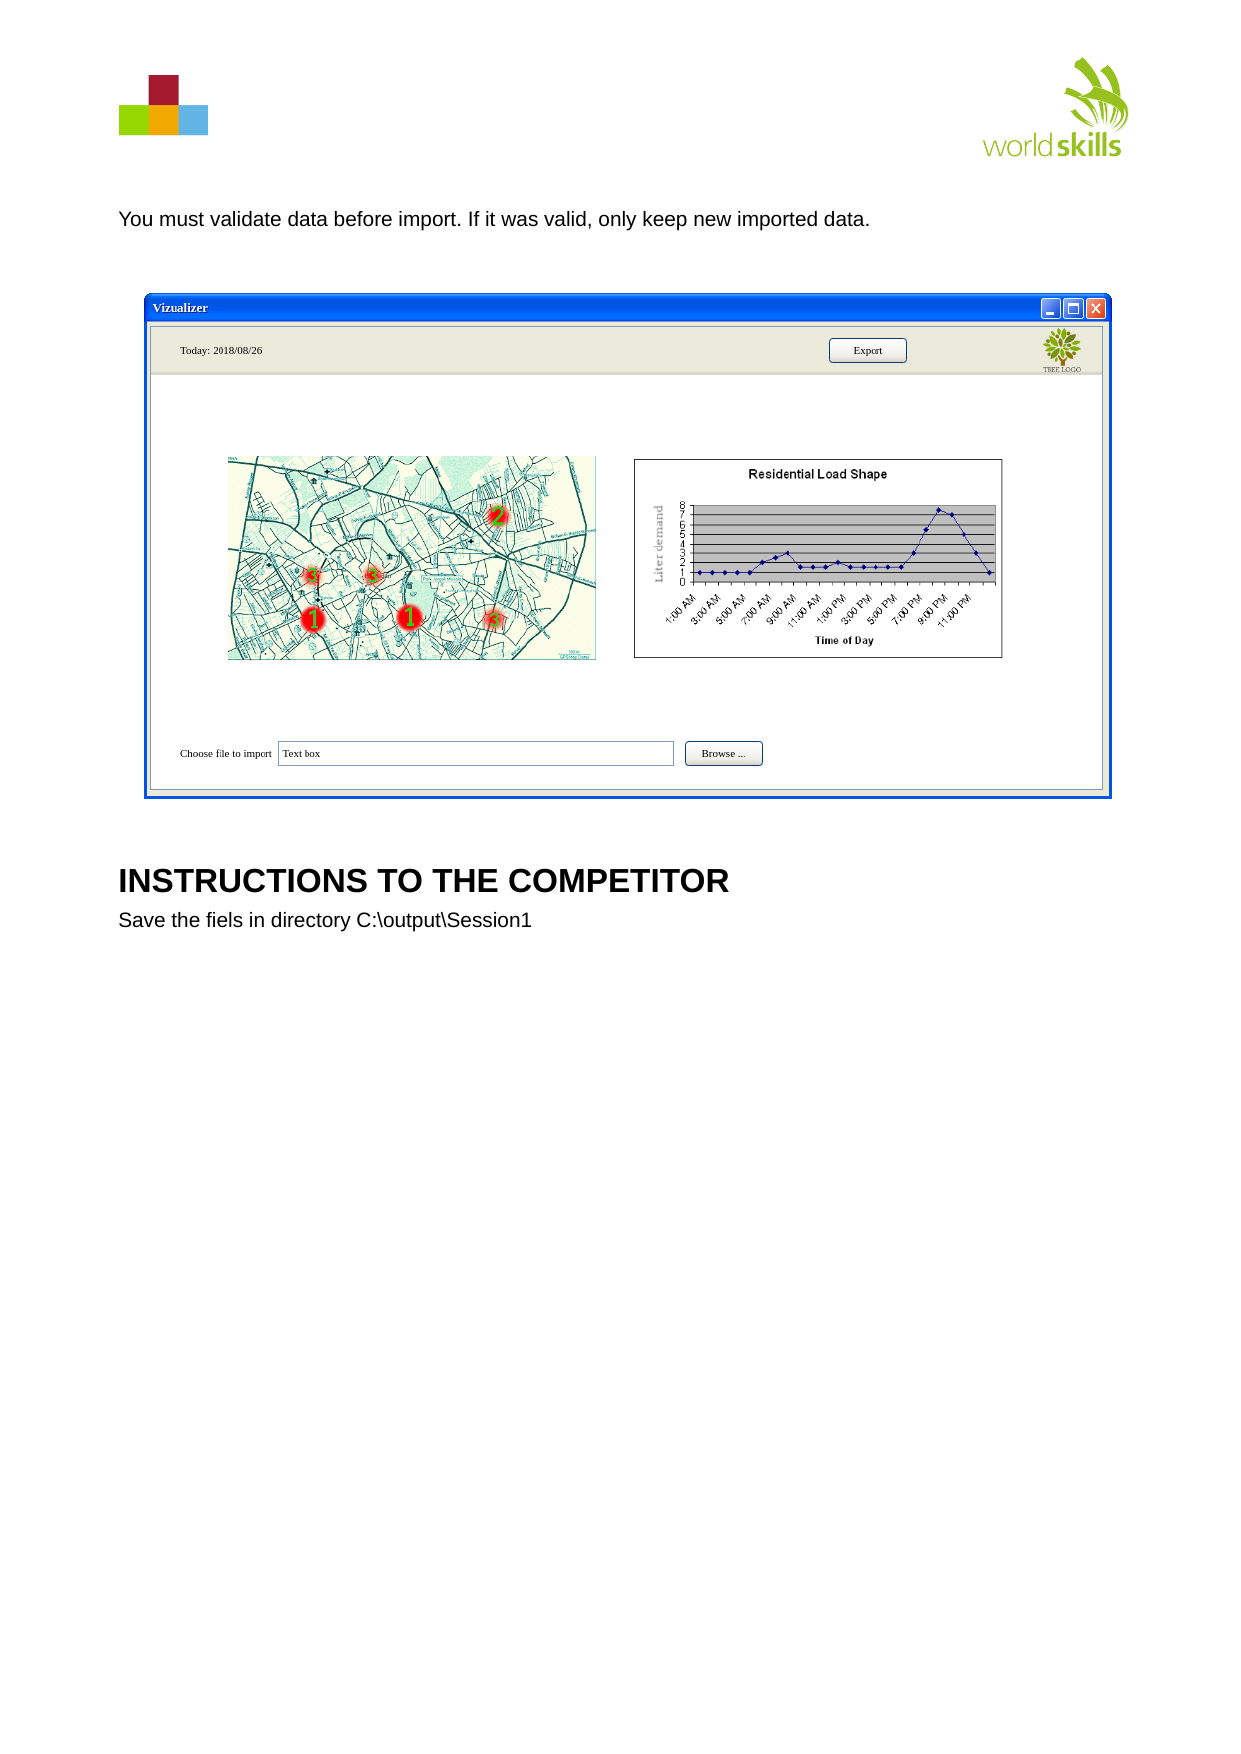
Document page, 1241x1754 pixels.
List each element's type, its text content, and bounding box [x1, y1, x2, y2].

picture [133, 277, 1138, 817]
subtitle Instructions to the Competitor [118, 274, 1122, 899]
text You must validate data before import. If it was valid, only keep new imported data. [118, 207, 1122, 231]
picture [967, 40, 1145, 172]
text Save the fiels in directory C:\output\Session1 [118, 907, 1122, 931]
picture [118, 59, 209, 152]
